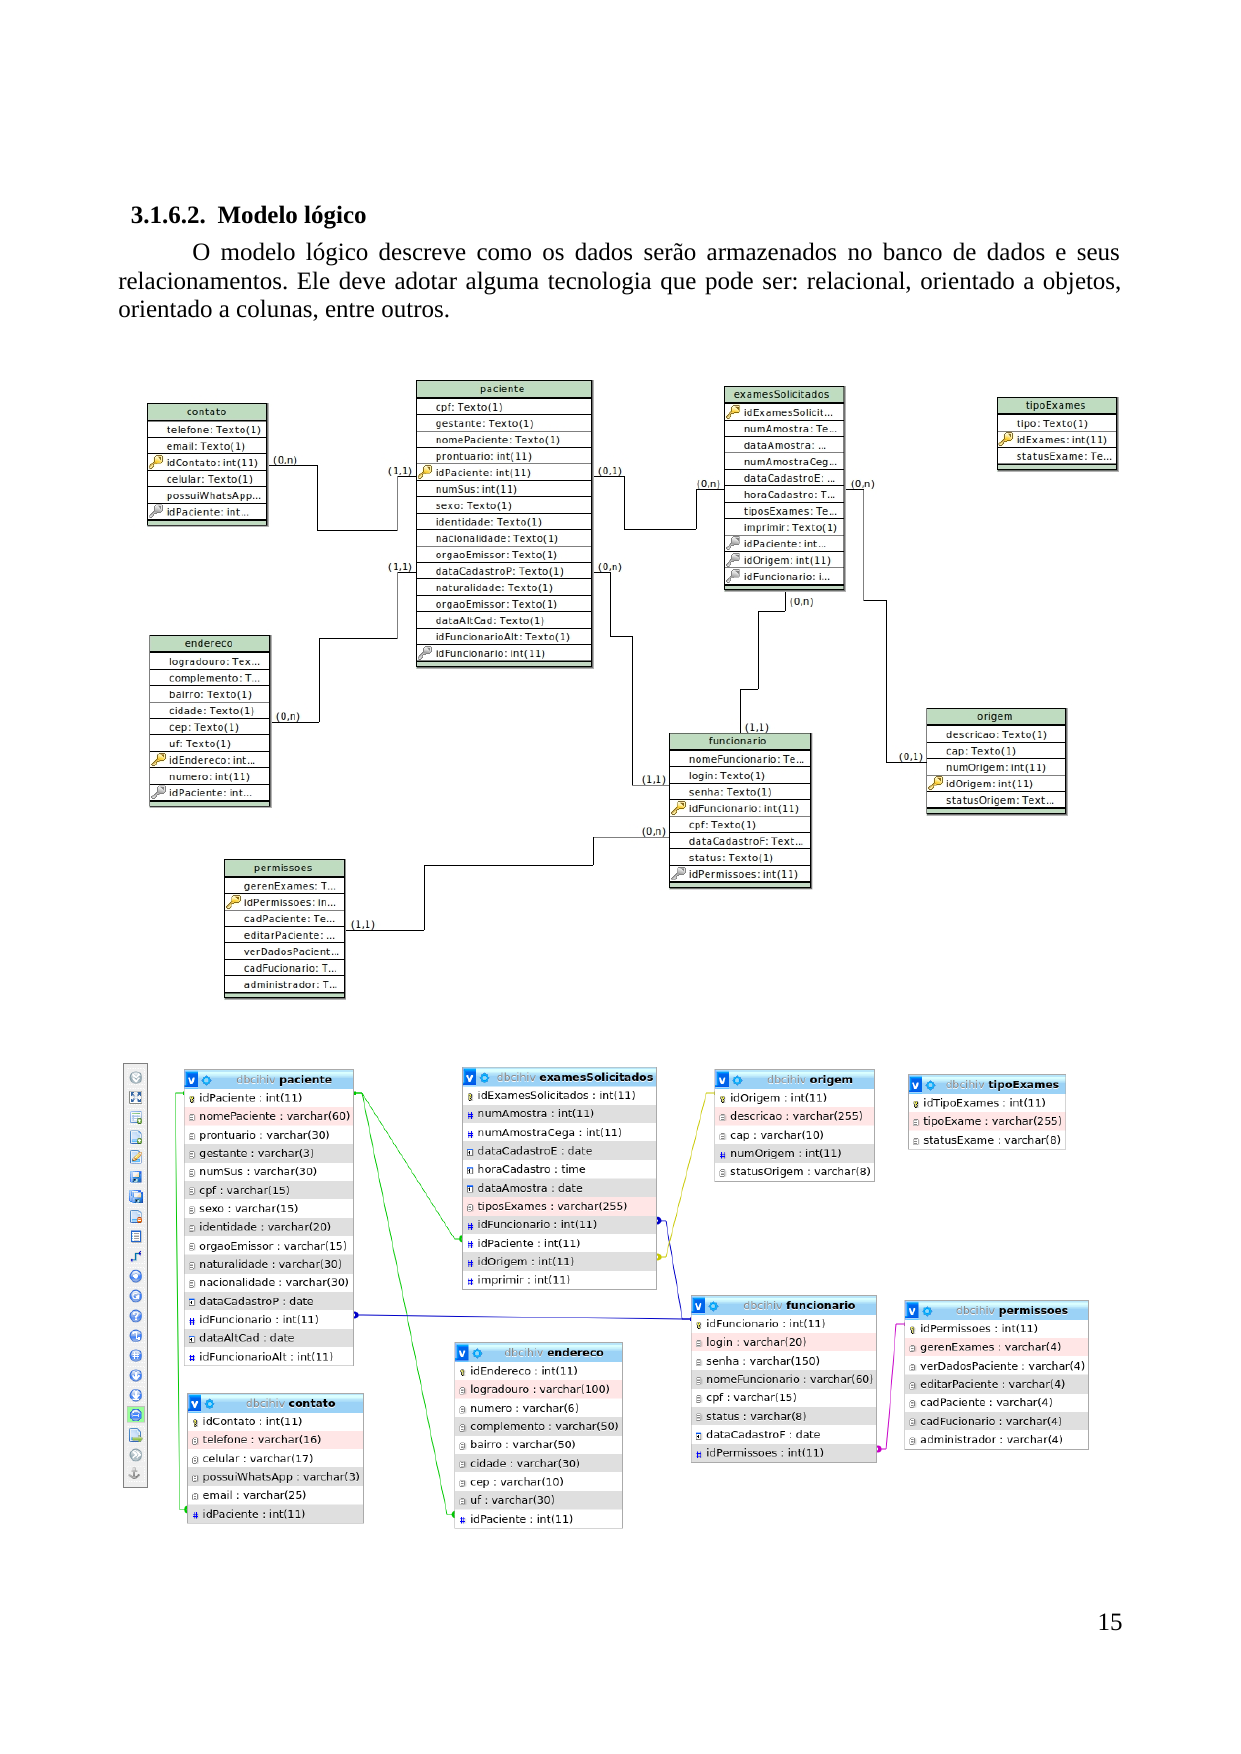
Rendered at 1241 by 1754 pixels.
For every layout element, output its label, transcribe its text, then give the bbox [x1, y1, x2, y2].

subtitle Modelo lógico [206, 200, 1122, 229]
text O modelo lógico descreve como os dados serão armazenados no banco de dados e seus relacionamentos. Ele deve adotar alguma tecnologia que pode ser: relacional, orientado a objetos, orientado a colunas, entre outros. [118, 237, 1122, 323]
picture [123, 1063, 1127, 1567]
picture [118, 380, 1123, 1004]
